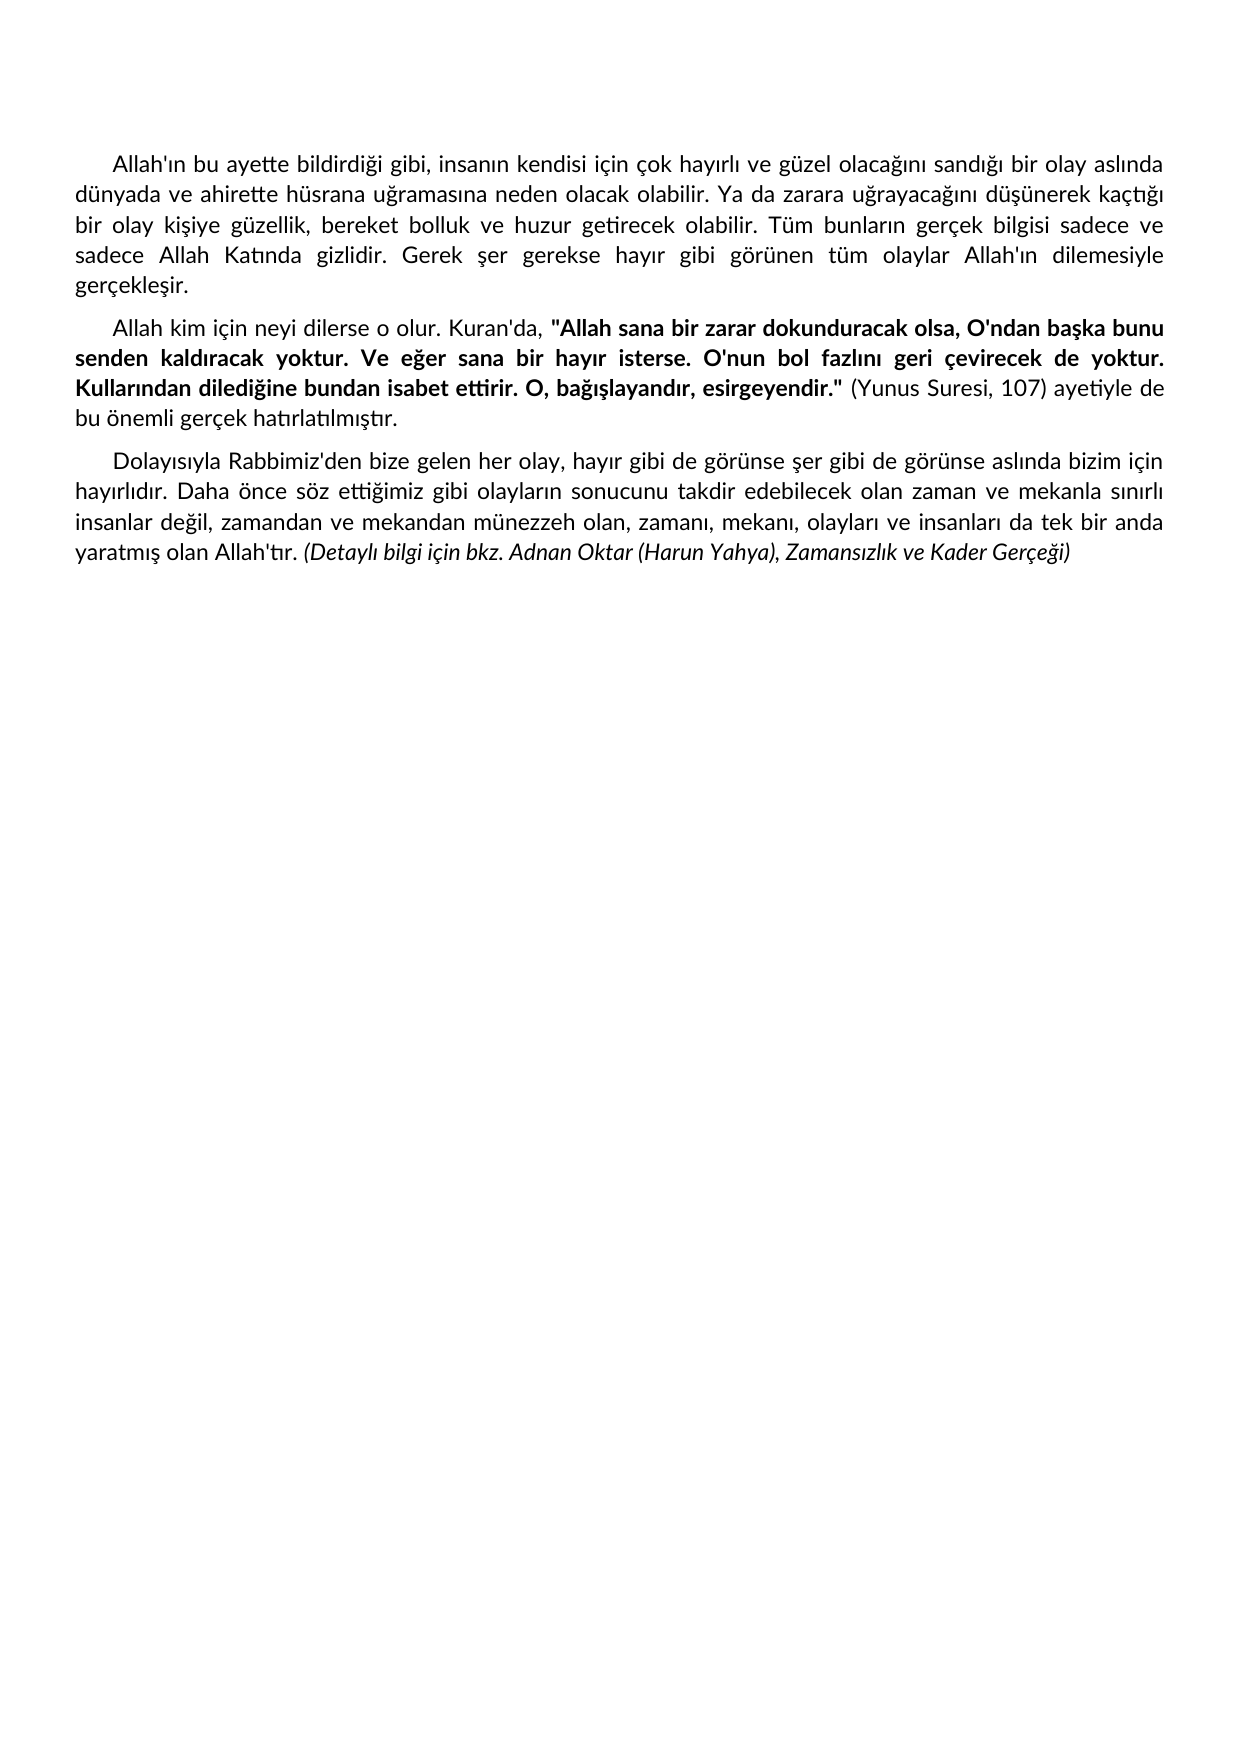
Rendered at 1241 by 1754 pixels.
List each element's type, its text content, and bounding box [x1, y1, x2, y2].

text Allah kim için neyi dilerse o olur. Kuran'da, "Allah sana bir zarar dokunduracak olsa, O'ndan başka bunu senden kaldıracak yoktur. Ve eğer sana bir hayır isterse. O'nun bol fazlını geri çevirecek de yoktur. Kullarından dilediğine bundan isabet ettirir. O, bağışlayandır, esirgeyendir." (Yunus Suresi, 107) ayetiyle de bu önemli gerçek hatırlatılmıştır. [75, 313, 1165, 432]
text Dolayısıyla Rabbimiz'den bize gelen her olay, hayır gibi de görünse şer gibi de görünse aslında bizim için hayırlıdır. Daha önce söz ettiğimiz gibi olayların sonucunu takdir edebilecek olan zaman ve mekanla sınırlı insanlar değil, zamandan ve mekandan münezzeh olan, zamanı, mekanı, olayları ve insanları da tek bir anda yaratmış olan Allah'tır. (Detaylı bilgi için bkz. Adnan Oktar (Harun Yahya), Zamansızlık ve Kader Gerçeği) [75, 447, 1165, 565]
text Allah'ın bu ayette bildirdiği gibi, insanın kendisi için çok hayırlı ve güzel olacağını sandığı bir olay aslında dünyada ve ahirette hüsrana uğramasına neden olacak olabilir. Ya da zarara uğrayacağını düşünerek kaçtığı bir olay kişiye güzellik, bereket bolluk ve huzur getirecek olabilir. Tüm bunların gerçek bilgisi sadece ve sadece Allah Katında gizlidir. Gerek şer gerekse hayır gibi görünen tüm olaylar Allah'ın dilemesiyle gerçekleşir. [75, 150, 1165, 298]
